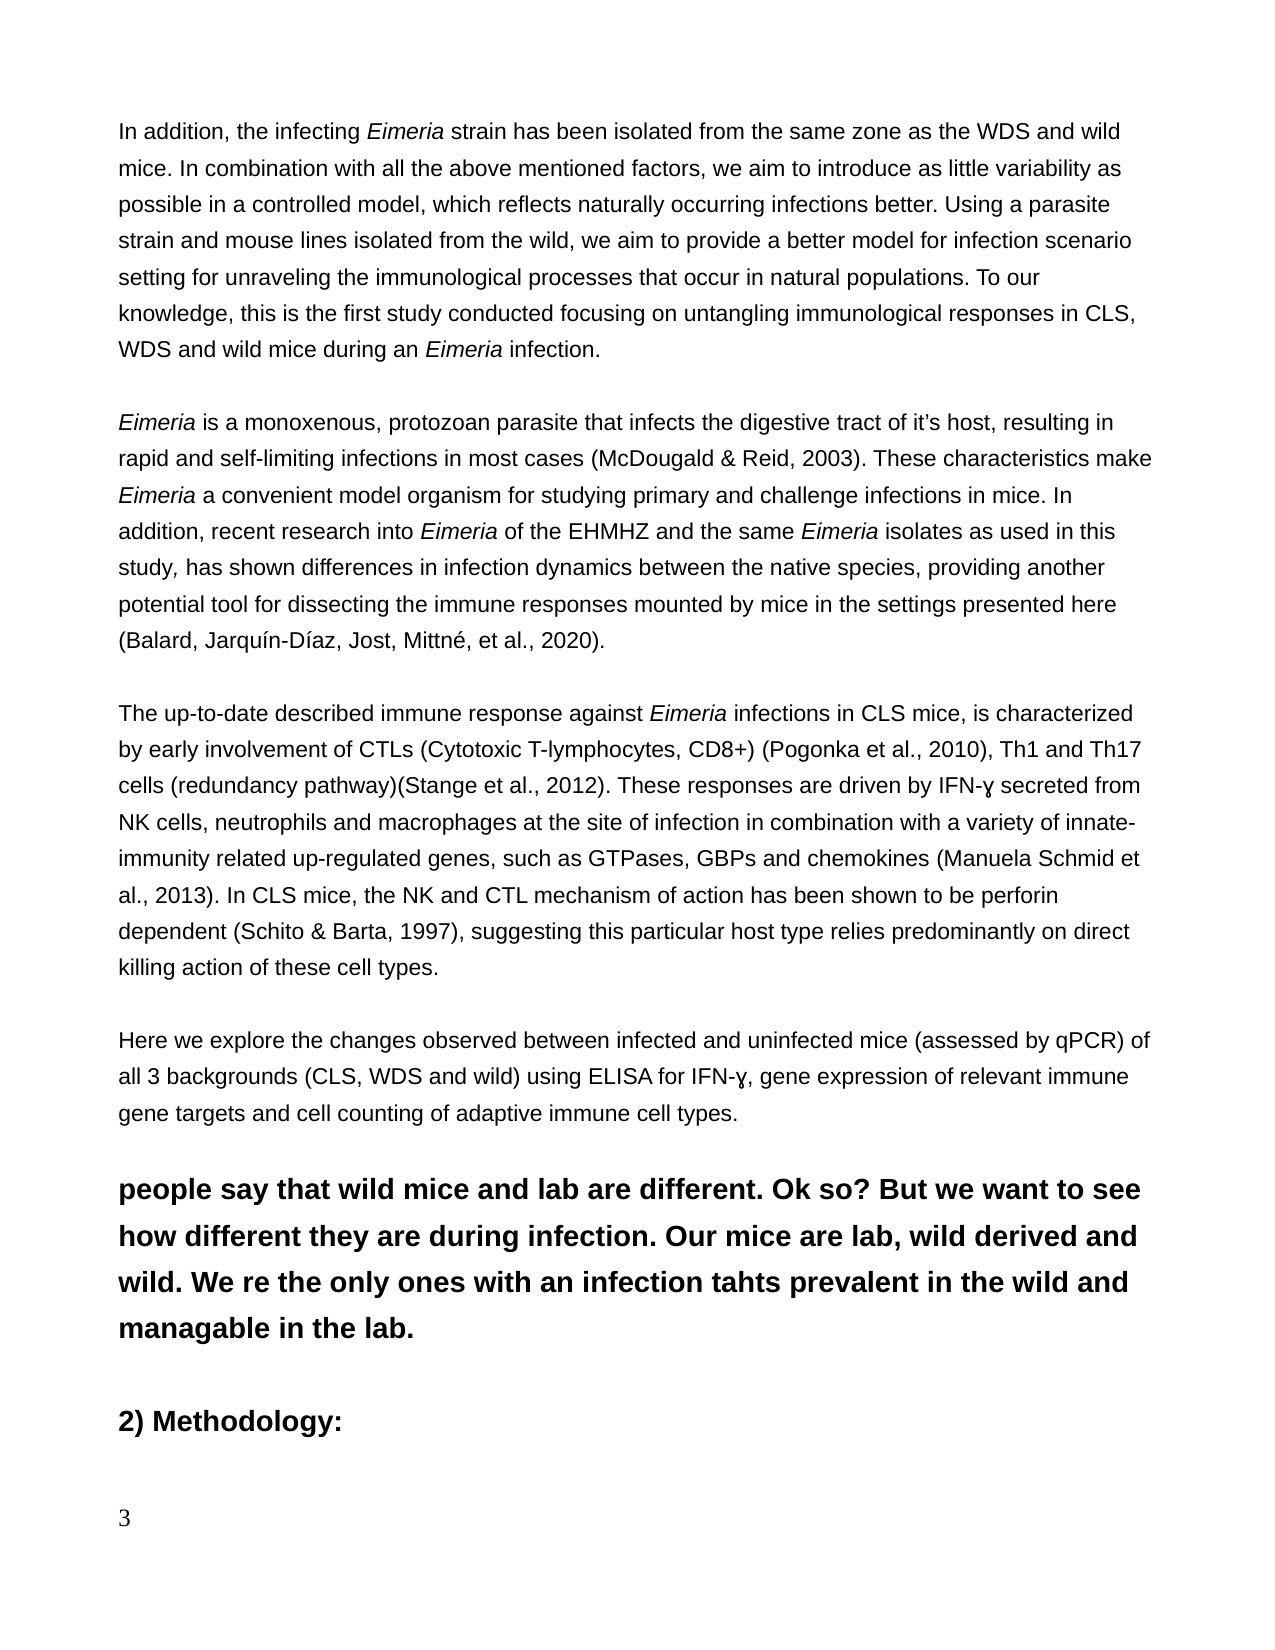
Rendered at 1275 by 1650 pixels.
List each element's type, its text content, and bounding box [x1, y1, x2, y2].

text 2) Methodology: [118, 1404, 1157, 1437]
text Here we explore the changes observed between infected and uninfected mice (assessed by qPCR) of all 3 backgrounds (CLS, WDS and wild) using ELISA for IFN-ɣ, gene expression of relevant immune gene targets and cell counting of adaptive immune cell types. [118, 1027, 1157, 1126]
text people say that wild mice and lab are different. Ok so? But we want to see how different they are during infection. Our mice are lab, wild derived and wild. We re the only ones with an infection tahts prevalent in the wild and managable in the lab. [118, 1172, 1157, 1345]
text Eimeria is a monoxenous, protozoan parasite that infects the digestive tract of it’s host, resulting in rapid and self-limiting infections in most cases (McDougald & Reid, 2003)⁠. These characteristics make Eimeria a convenient model organism for studying primary and challenge infections in mice. In addition, recent research into Eimeria of the EHMHZ and the same Eimeria isolates as used in this study, has shown differences in infection dynamics between the native species, providing another potential tool for dissecting the immune responses mounted by mice in the settings presented here (Balard, Jarquín-Díaz, Jost, Mittné, et al., 2020)⁠. [118, 409, 1157, 653]
text The up-to-date described immune response against Eimeria infections in CLS mice, is characterized by early involvement of CTLs (Cytotoxic T-lymphocytes, CD8+) (Pogonka et al., 2010)⁠, Th1 and Th17 cells (redundancy pathway)(Stange et al., 2012). These responses are driven by IFN-ɣ secreted from NK cells, neutrophils and macrophages at the site of infection in combination with a variety of innate-immunity related up-regulated genes, such as GTPases, GBPs and chemokines (Manuela Schmid et al., 2013)⁠. In CLS mice, the NK and CTL mechanism of action has been shown to be perforin dependent (Schito & Barta, 1997)⁠, suggesting this particular host type relies predominantly on direct killing action of these cell types. [118, 700, 1157, 981]
text In addition, the infecting Eimeria strain has been isolated from the same zone as the WDS and wild mice. In combination with all the above mentioned factors, we aim to introduce as little variability as possible in a controlled model, which reflects naturally occurring infections better. Using a parasite strain and mouse lines isolated from the wild, we aim to provide a better model for infection scenario setting for unraveling the immunological processes that occur in natural populations. To our knowledge, this is the first study conducted focusing on untangling immunological responses in CLS, WDS and wild mice during an Eimeria infection. [118, 118, 1157, 363]
